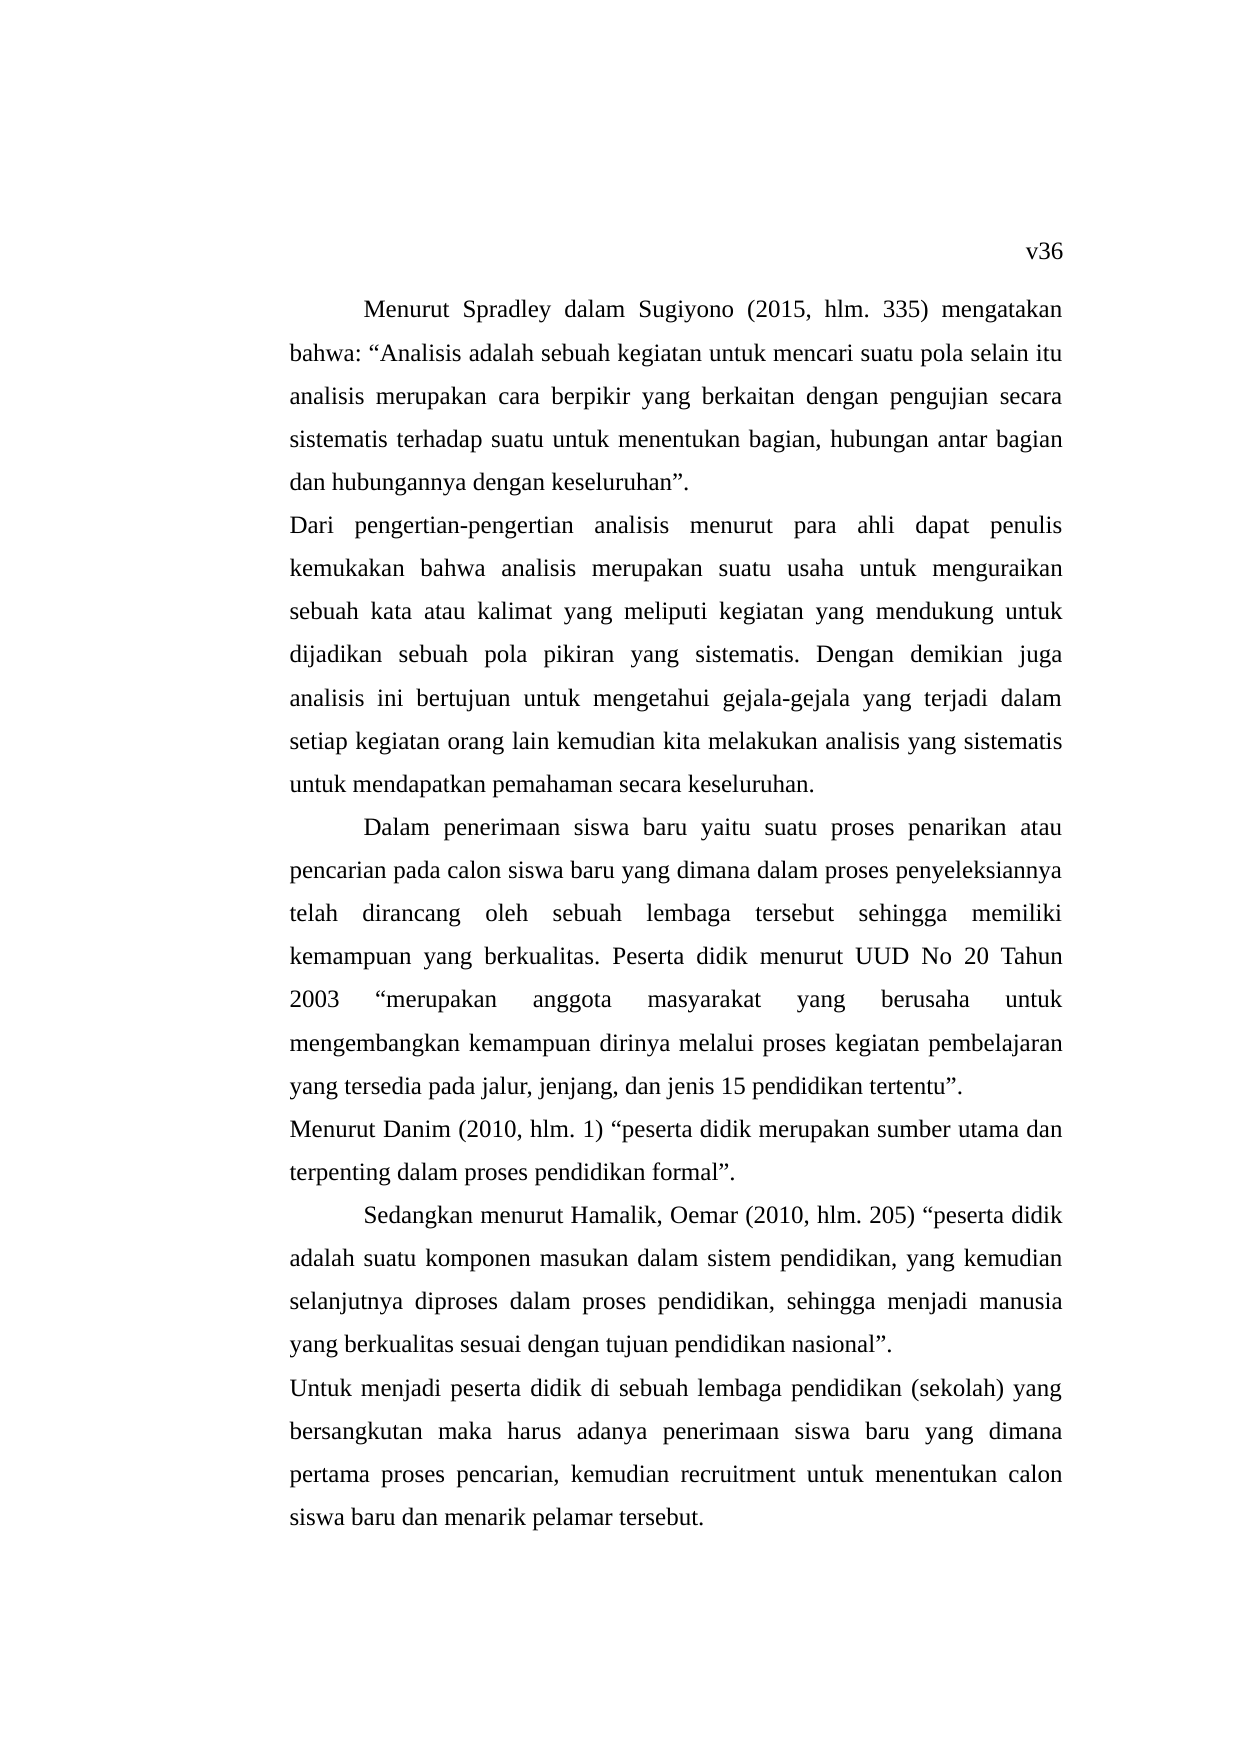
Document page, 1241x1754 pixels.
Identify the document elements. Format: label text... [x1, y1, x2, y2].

text Dari pengertian-pengertian analisis menurut para ahli dapat penulis kemukakan bahwa analisis merupakan suatu usaha untuk menguraikan sebuah kata atau kalimat yang meliputi kegiatan yang mendukung untuk dijadikan sebuah pola pikiran yang sistematis. Dengan demikian juga analisis ini bertujuan untuk mengetahui gejala-gejala yang terjadi dalam setiap kegiatan orang lain kemudian kita melakukan analisis yang sistematis untuk mendapatkan pemahaman secara keseluruhan. [289, 510, 1063, 798]
text Untuk menjadi peserta didik di sebuah lembaga pendidikan (sekolah) yang bersangkutan maka harus adanya penerimaan siswa baru yang dimana pertama proses pencarian, kemudian recruitment untuk menentukan calon siswa baru dan menarik pelamar tersebut. [289, 1373, 1063, 1531]
text Menurut Spradley dalam Sugiyono (2015, hlm. 335) mengatakan bahwa: “Analisis adalah sebuah kegiatan untuk mencari suatu pola selain itu analisis merupakan cara berpikir yang berkaitan dengan pengujian secara sistematis terhadap suatu untuk menentukan bagian, hubungan antar bagian dan hubungannya dengan keseluruhan”. [289, 294, 1063, 496]
text Sedangkan menurut Hamalik, Oemar (2010, hlm. 205) “peserta didik adalah suatu komponen masukan dalam sistem pendidikan, yang kemudian selanjutnya diproses dalam proses pendidikan, sehingga menjadi manusia yang berkualitas sesuai dengan tujuan pendidikan nasional”. [289, 1200, 1063, 1358]
text Dalam penerimaan siswa baru yaitu suatu proses penarikan atau pencarian pada calon siswa baru yang dimana dalam proses penyeleksiannya telah dirancang oleh sebuah lembaga tersebut sehingga memiliki kemampuan yang berkualitas. Peserta didik menurut UUD No 20 Tahun 2003 “merupakan anggota masyarakat yang berusaha untuk mengembangkan kemampuan dirinya melalui proses kegiatan pembelajaran yang tersedia pada jalur, jenjang, dan jenis 15 pendidikan tertentu”. [289, 812, 1063, 1099]
text Menurut Danim (2010, hlm. 1) “peserta didik merupakan sumber utama dan terpenting dalam proses pendidikan formal”. [289, 1114, 1063, 1186]
